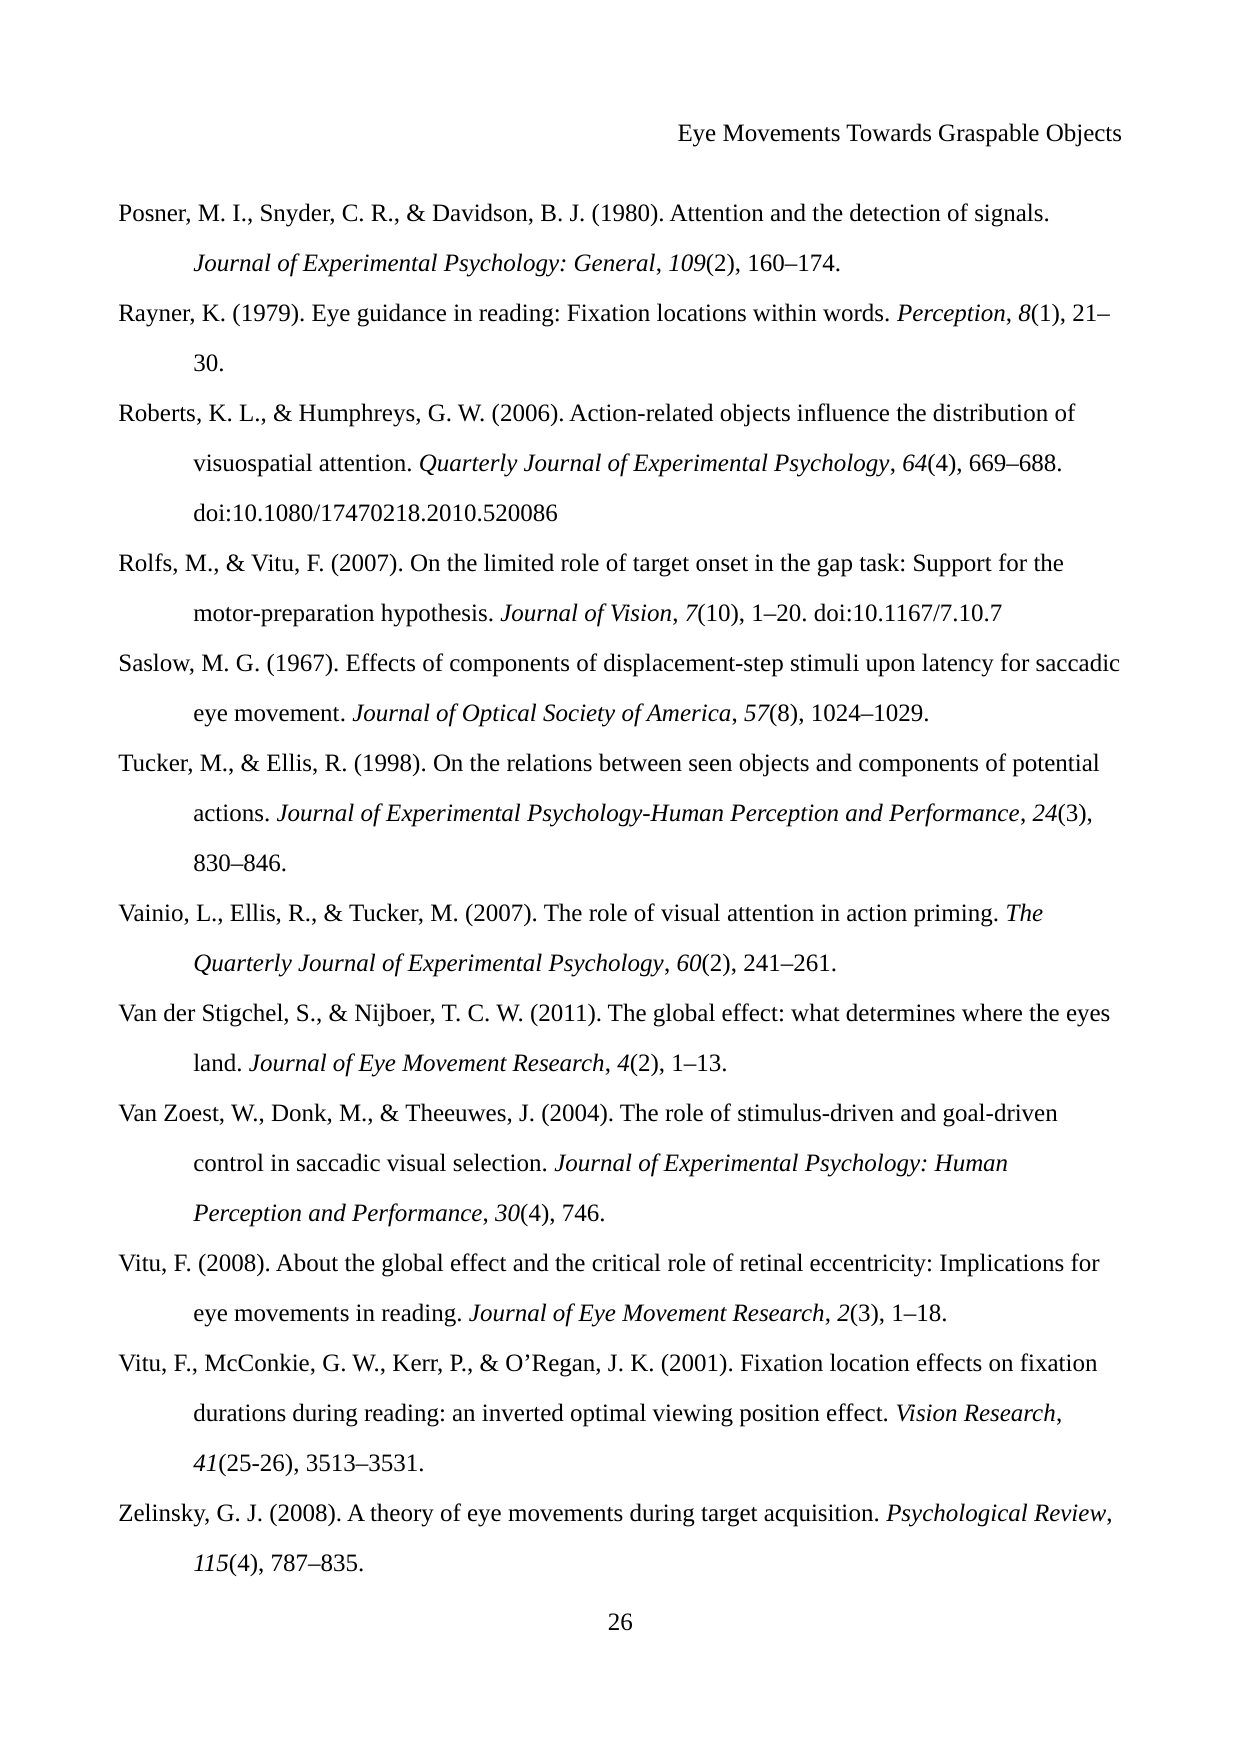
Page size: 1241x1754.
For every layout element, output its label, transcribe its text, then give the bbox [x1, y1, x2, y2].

text Van der Stigchel, S., & Nijboer, T. C. W. (2011). The global effect: what determines where the eyes land. Journal of Eye Movement Research, 4(2), 1–13. [118, 976, 1122, 1076]
text Saslow, M. G. (1967). Effects of components of displacement-step stimuli upon latency for saccadic eye movement. Journal of Optical Society of America, 57(8), 1024–1029. [118, 626, 1122, 726]
text Vainio, L., Ellis, R., & Tucker, M. (2007). The role of visual attention in action priming. The Quarterly Journal of Experimental Psychology, 60(2), 241–261. [118, 876, 1122, 976]
text Vitu, F., McConkie, G. W., Kerr, P., & O’Regan, J. K. (2001). Fixation location effects on fixation durations during reading: an inverted optimal viewing position effect. Vision Research, 41(25-26), 3513–3531. [118, 1326, 1122, 1476]
text Rolfs, M., & Vitu, F. (2007). On the limited role of target onset in the gap task: Support for the motor-preparation hypothesis. Journal of Vision, 7(10), 1–20. doi:10.1167/7.10.7 [118, 526, 1122, 626]
text Tucker, M., & Ellis, R. (1998). On the relations between seen objects and components of potential actions. Journal of Experimental Psychology-Human Perception and Performance, 24(3), 830–846. [118, 726, 1122, 876]
text Roberts, K. L., & Humphreys, G. W. (2006). Action-related objects influence the distribution of visuospatial attention. Quarterly Journal of Experimental Psychology, 64(4), 669–688. doi:10.1080/17470218.2010.520086 [118, 376, 1122, 526]
text Rayner, K. (1979). Eye guidance in reading: Fixation locations within words. Perception, 8(1), 21–30. [118, 276, 1122, 376]
text Van Zoest, W., Donk, M., & Theeuwes, J. (2004). The role of stimulus-driven and goal-driven control in saccadic visual selection. Journal of Experimental Psychology: Human Perception and Performance, 30(4), 746. [118, 1076, 1122, 1226]
text Posner, M. I., Snyder, C. R., & Davidson, B. J. (1980). Attention and the detection of signals. Journal of Experimental Psychology: General, 109(2), 160–174. [118, 176, 1122, 276]
text Zelinsky, G. J. (2008). A theory of eye movements during target acquisition. Psychological Review, 115(4), 787–835. [118, 1476, 1122, 1576]
text Vitu, F. (2008). About the global effect and the critical role of retinal eccentricity: Implications for eye movements in reading. Journal of Eye Movement Research, 2(3), 1–18. [118, 1226, 1122, 1326]
